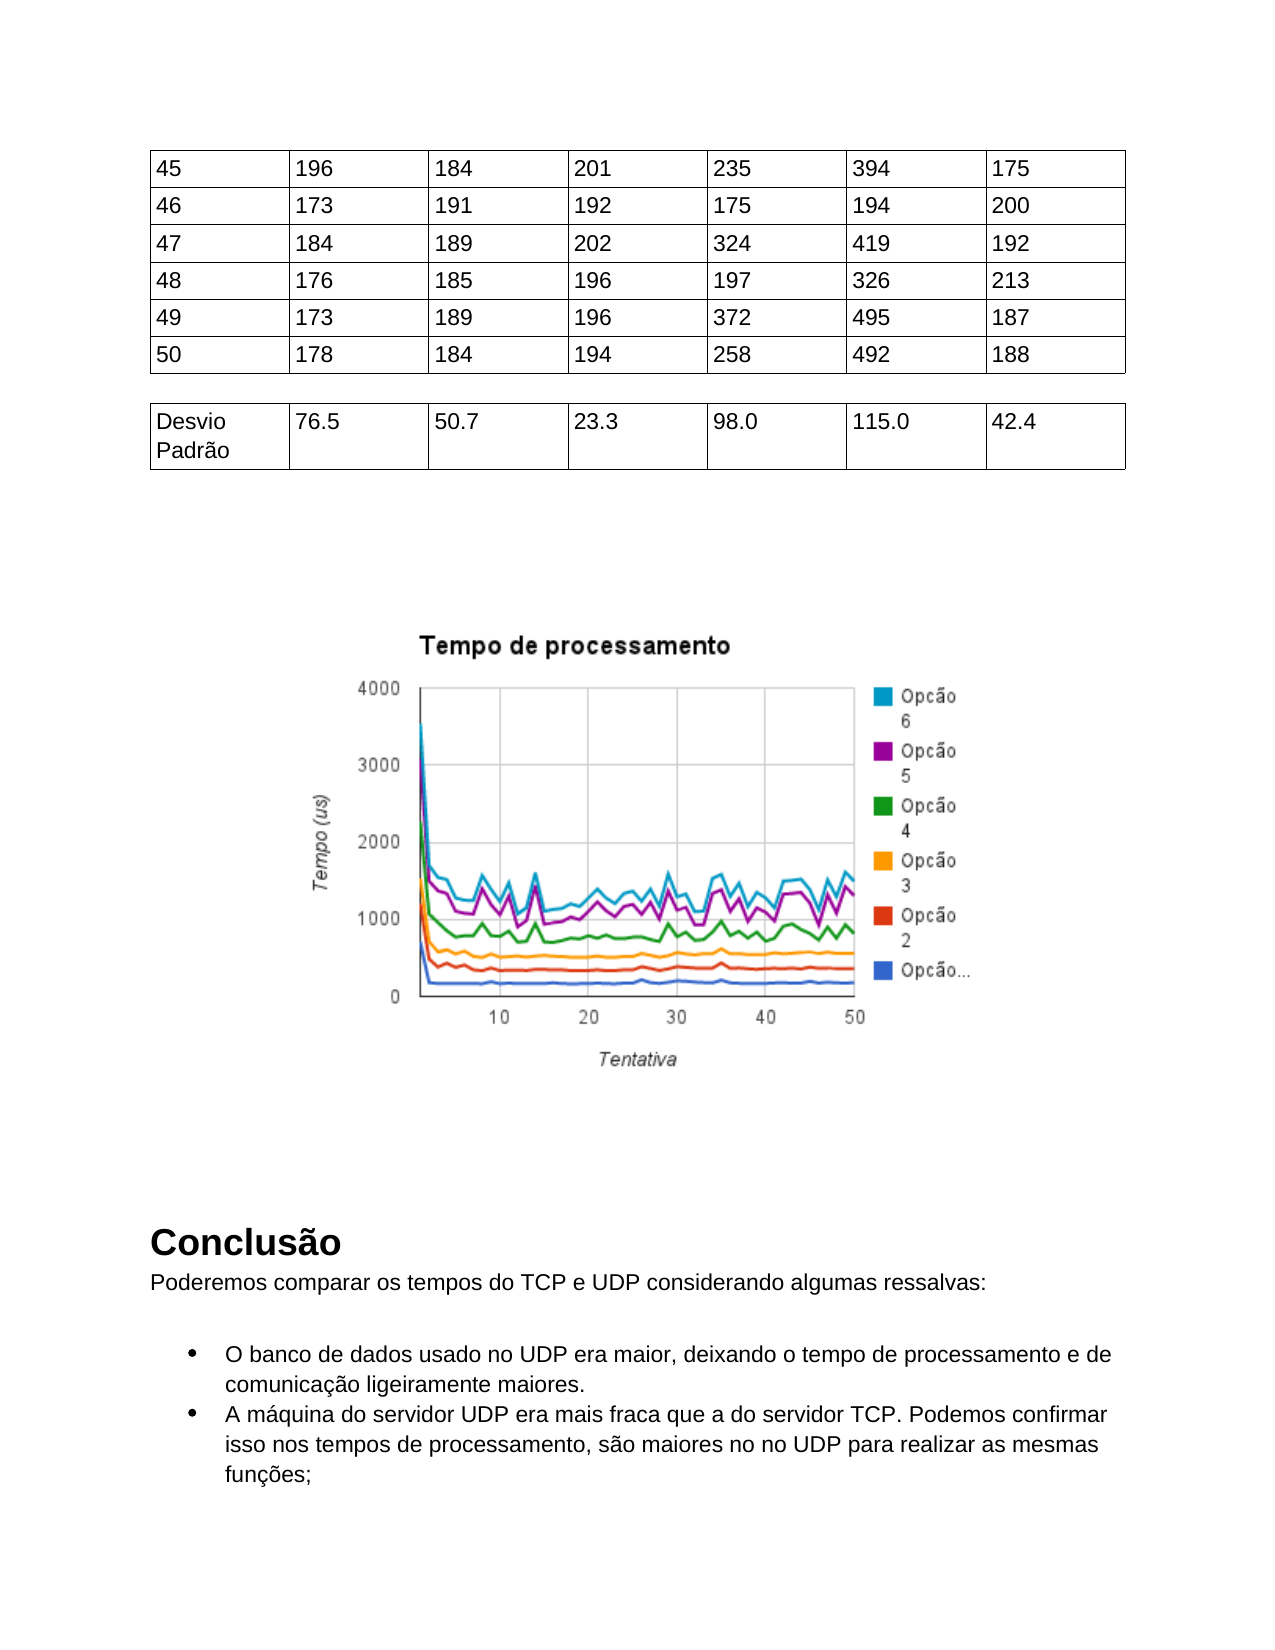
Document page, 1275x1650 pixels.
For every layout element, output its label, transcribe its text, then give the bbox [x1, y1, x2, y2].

table_cell 196 [569, 263, 707, 299]
table_cell 187 [987, 300, 1125, 336]
table_cell 419 [847, 225, 986, 262]
table_header 50.7 [429, 404, 568, 469]
table_cell 202 [569, 225, 707, 262]
subtitle O banco de dados usado no UDP era maior, deixando o tempo de processamento e de comunicação ligeiramente maiores. [187, 1342, 1125, 1398]
subtitle Conclusão [150, 1222, 1125, 1264]
table_cell 492 [847, 337, 986, 373]
table_cell 394 [847, 151, 986, 187]
table_cell 324 [708, 225, 846, 262]
table_cell 235 [708, 151, 846, 187]
table_cell 48 [151, 263, 289, 299]
table_cell 191 [429, 188, 568, 224]
table_cell 194 [847, 188, 986, 224]
picture [286, 592, 989, 1093]
table_cell 173 [290, 300, 428, 336]
table_header Desvio Padrão [151, 404, 289, 469]
table_header 98.0 [708, 404, 846, 469]
table_cell 185 [429, 263, 568, 299]
table_cell 45 [151, 151, 289, 187]
table_cell 47 [151, 225, 289, 262]
table_cell 175 [708, 188, 846, 224]
table_cell 189 [429, 225, 568, 262]
table_cell 192 [569, 188, 707, 224]
table_cell 194 [569, 337, 707, 373]
table_cell 326 [847, 263, 986, 299]
table_cell 372 [708, 300, 846, 336]
table_cell 173 [290, 188, 428, 224]
table_header 76.5 [290, 404, 428, 469]
table_cell 184 [290, 225, 428, 262]
table_cell 201 [569, 151, 707, 187]
table_cell 188 [987, 337, 1125, 373]
table_cell 184 [429, 151, 568, 187]
subtitle A máquina do servidor UDP era mais fraca que a do servidor TCP. Podemos confirmar isso nos tempos de processamento, são maiores no no UDP para realizar as mesmas funções; [187, 1401, 1125, 1487]
table_header 115.0 [847, 404, 986, 469]
table_cell 189 [429, 300, 568, 336]
table_cell 50 [151, 337, 289, 373]
table_cell 495 [847, 300, 986, 336]
table_cell 258 [708, 337, 846, 373]
table_cell 196 [569, 300, 707, 336]
table_cell 176 [290, 263, 428, 299]
table_header 23.3 [569, 404, 707, 469]
table_cell 46 [151, 188, 289, 224]
table_cell 197 [708, 263, 846, 299]
subtitle Poderemos comparar os tempos do TCP e UDP considerando algumas ressalvas: [150, 1270, 1125, 1296]
table_cell 213 [987, 263, 1125, 299]
table_header 42.4 [987, 404, 1125, 469]
table_cell 200 [987, 188, 1125, 224]
table_cell 178 [290, 337, 428, 373]
table_cell 175 [987, 151, 1125, 187]
table_cell 49 [151, 300, 289, 336]
table_cell 196 [290, 151, 428, 187]
table_cell 184 [429, 337, 568, 373]
table_cell 192 [987, 225, 1125, 262]
